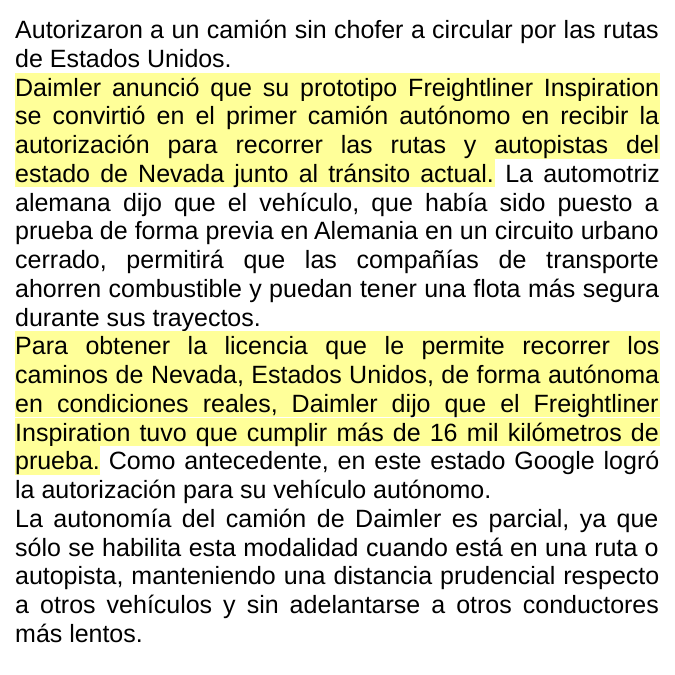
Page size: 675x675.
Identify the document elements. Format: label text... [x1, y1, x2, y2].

text Autorizaron a un camión sin chofer a circular por las rutas de Estados Unidos. [15, 15, 660, 72]
text Para obtener la licencia que le permite recorrer los caminos de Nevada, Estados Unidos, de forma autónoma en condiciones reales, Daimler dijo que el Freightliner Inspiration tuvo que cumplir más de 16 mil kilómetros de prueba. Como antecedente, en este estado Google logró la autorización para su vehículo autónomo. [15, 331, 660, 504]
text La autonomía del camión de Daimler es parcial, ya que sólo se habilita esta modalidad cuando está en una ruta o autopista, manteniendo una distancia prudencial respecto a otros vehículos y sin adelantarse a otros conductores más lentos. [15, 504, 660, 647]
text Daimler anunció que su prototipo Freightliner Inspiration se convirtió en el primer camión autónomo en recibir la autorización para recorrer las rutas y autopistas del estado de Nevada junto al tránsito actual. La automotriz alemana dijo que el vehículo, que había sido puesto a prueba de forma previa en Alemania en un circuito urbano cerrado, permitirá que las compañías de transporte ahorren combustible y puedan tener una flota más segura durante sus trayectos. [15, 72, 660, 331]
